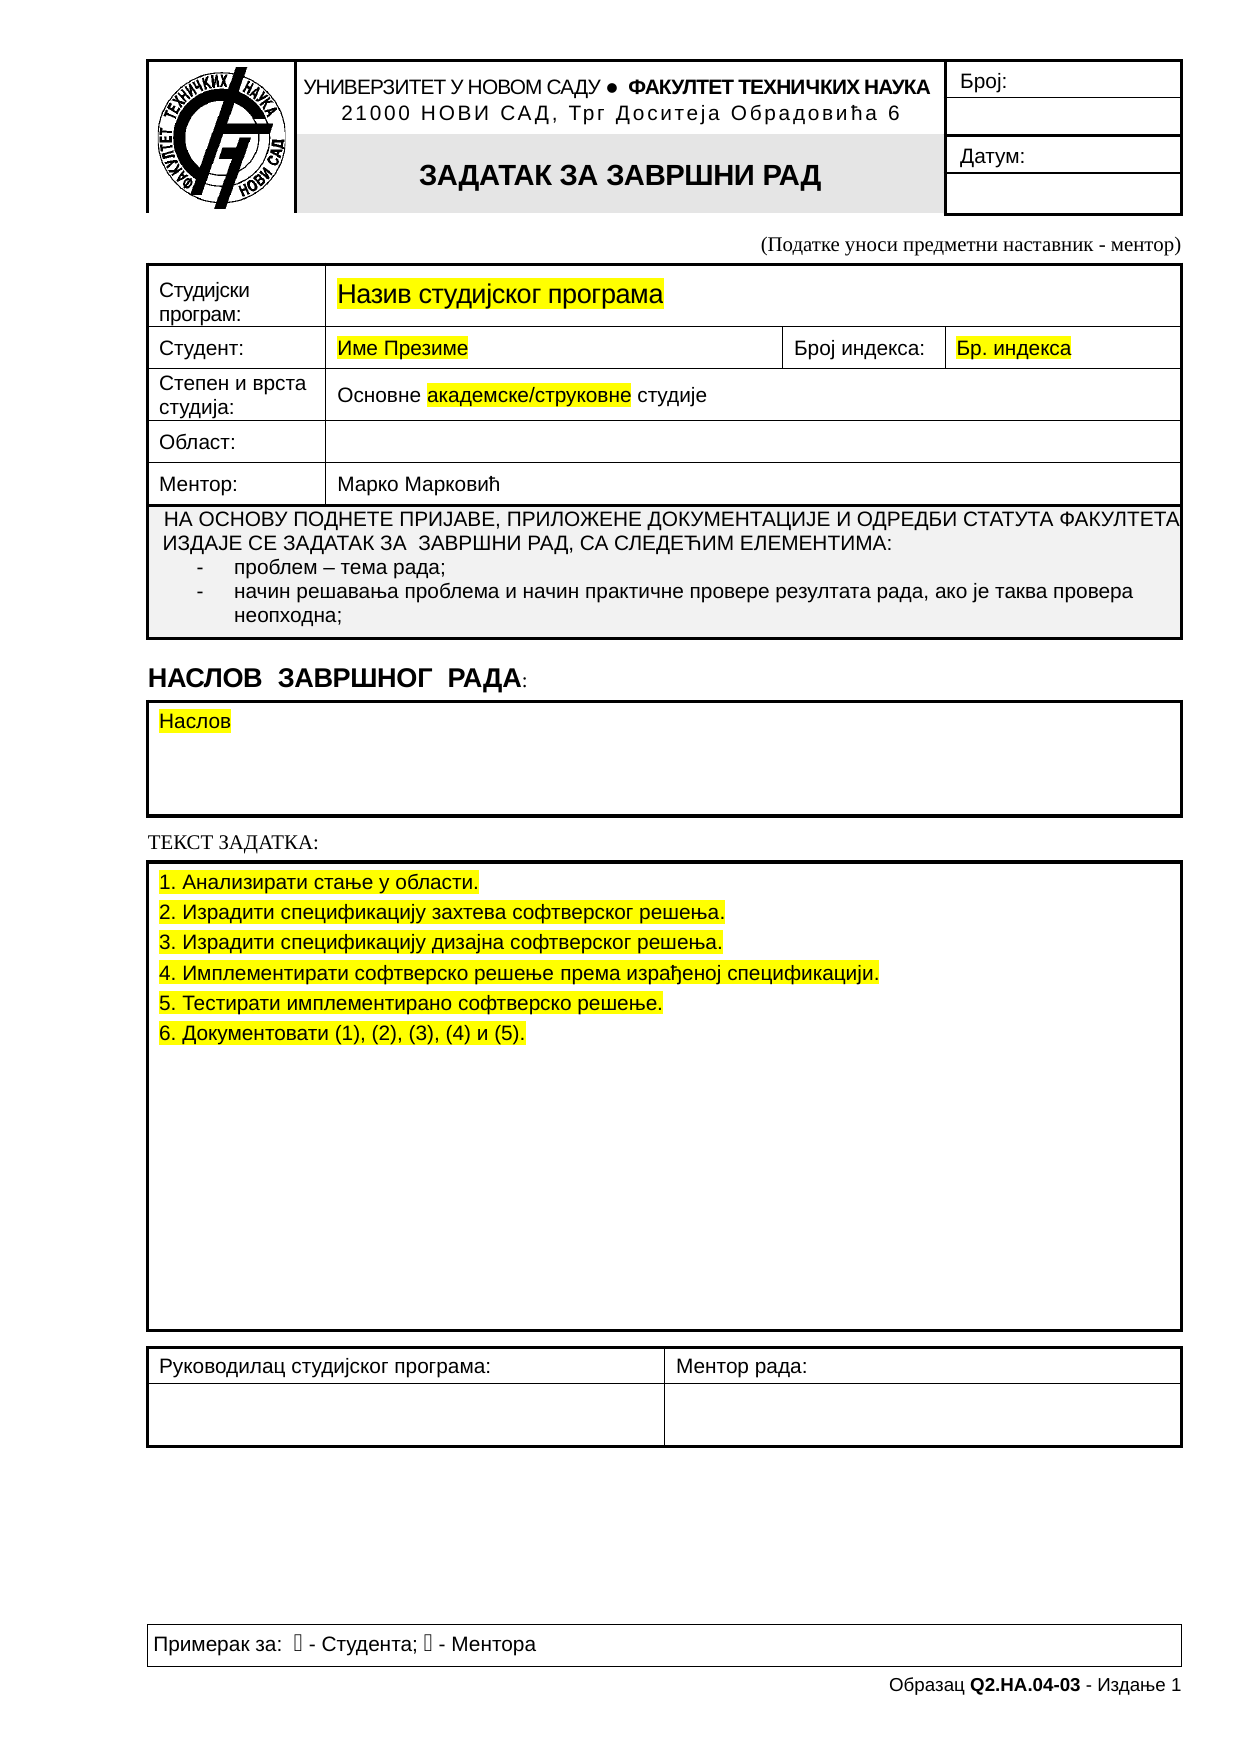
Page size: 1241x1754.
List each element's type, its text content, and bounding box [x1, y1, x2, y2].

table_cell Област: [149, 421, 325, 462]
table_cell Марко Марковић [326, 463, 1180, 504]
table_header Студијски програм: [149, 266, 325, 326]
table_cell Ментор: [149, 463, 325, 504]
picture [157, 67, 286, 209]
text ТЕКСТ ЗАДАТКА: [148, 830, 1181, 854]
table_cell [149, 1384, 664, 1445]
table_header Назив студијског програма [326, 266, 1180, 326]
table_cell Основне академске/струковне студије [326, 369, 1180, 420]
table_cell Бр. индекса [946, 327, 1180, 368]
table_cell НА ОСНОВУ ПОДНЕТЕ ПРИЈАВЕ, ПРИЛОЖЕНЕ ДОКУМЕНТАЦИЈЕ И ОДРЕДБИ СТАТУТА ФАКУЛТЕТА ИЗДАЈЕ СЕ ЗАДАТАК ЗА ЗАВРШНИ РАД, СА СЛЕДЕЋИМ ЕЛЕМЕНТИМА: проблем – тема рада; начин решавања проблема и начин практичне провере резултата рада, ако је таква провера неопходна; [149, 507, 1180, 637]
table_header 1. Анализирати стање у области. 2. Израдити спецификацију захтева софтверског решења. 3. Израдити спецификацију дизајна софтверског решења. 4. Имплементирати софтверско решење према израђеној спецификацији. 5. Тестирати имплементирано софтверско решење. 6. Документовати (1), (2), (3), (4) и (5). [149, 864, 1180, 1328]
text (Податке уноси предметни наставник - ментор) [148, 232, 1181, 256]
table_cell Број индекса: [783, 327, 945, 368]
table_cell Степен и врста студија: [149, 369, 325, 420]
table_cell [326, 421, 1180, 462]
table_header Руководилац студијског програма: [149, 1349, 664, 1382]
text НАСЛОВ ЗАВРШНOГ РАДА: [148, 662, 1181, 693]
table_header Наслов [149, 703, 1180, 814]
table_header Ментор рада: [665, 1349, 1180, 1382]
table_cell Студент: [149, 327, 325, 368]
table_cell Име Презиме [326, 327, 782, 368]
table_cell [665, 1384, 1180, 1445]
